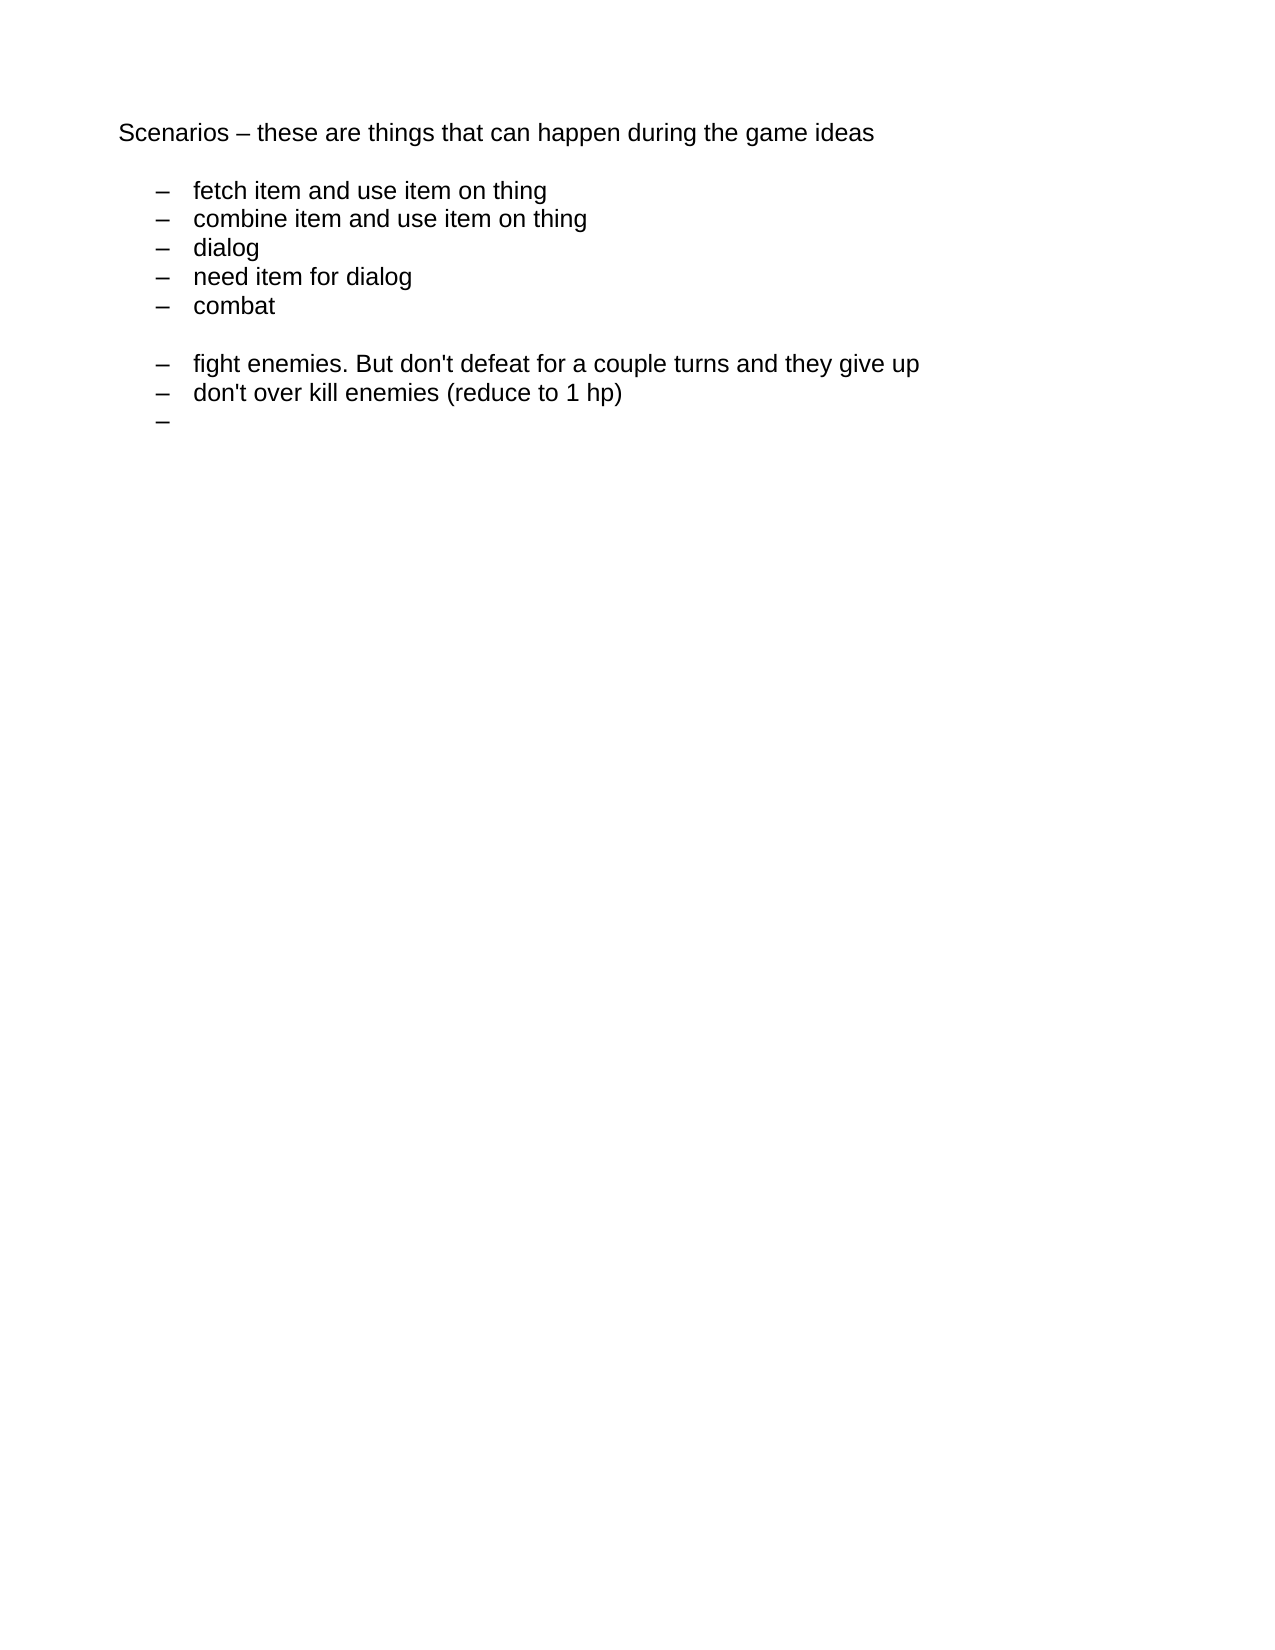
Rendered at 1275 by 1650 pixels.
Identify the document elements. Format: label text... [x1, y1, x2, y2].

list don't over kill enemies (reduce to 1 hp) [156, 377, 1157, 406]
list fight enemies. But don't defeat for a couple turns and they give up [156, 349, 1157, 377]
list fetch item and use item on thing [156, 176, 1157, 204]
list dialog [156, 233, 1157, 262]
text Scenarios – these are things that can happen during the game ideas [118, 118, 1157, 147]
list combat [156, 291, 1157, 320]
list need item for dialog [156, 262, 1157, 291]
list combine item and use item on thing [156, 204, 1157, 233]
